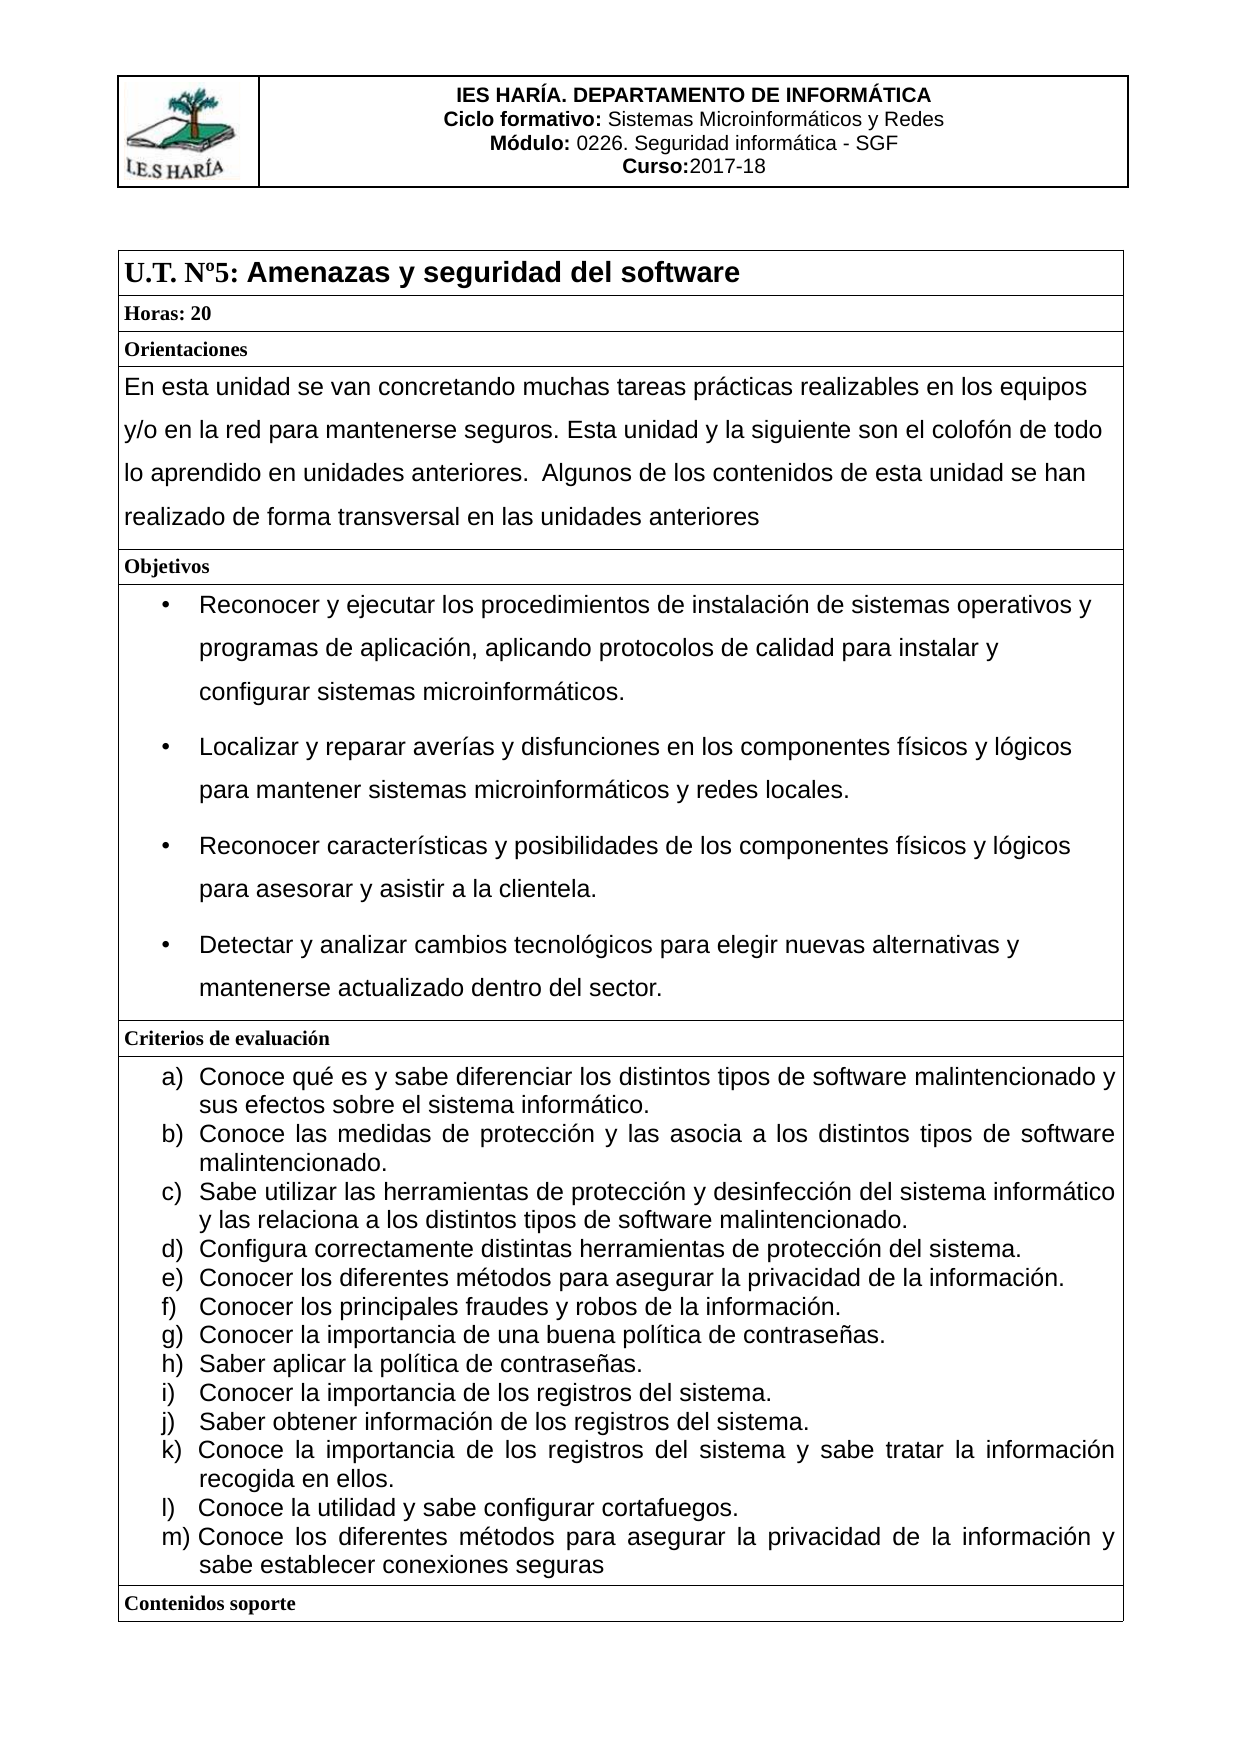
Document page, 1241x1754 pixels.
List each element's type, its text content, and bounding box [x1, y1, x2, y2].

picture [123, 82, 241, 180]
table_cell Objetivos [119, 550, 1123, 584]
table_cell Criterios de evaluación [119, 1021, 1123, 1056]
table_cell Contenidos soporte [119, 1586, 1123, 1621]
table_header U.T. Nº5: Amenazas y seguridad del software [119, 251, 1123, 295]
table_cell Reconocer y ejecutar los procedimientos de instalación de sistemas operativos y programas de aplicación, aplicando protocolos de calidad para instalar y configurar sistemas microinformáticos. Localizar y reparar averías y disfunciones en los componentes físicos y lógicos para mantener sistemas microinformáticos y redes locales. Reconocer características y posibilidades de los componentes físicos y lógicos para asesorar y asistir a la clientela. Detectar y analizar cambios tecnológicos para elegir nuevas alternativas y mantenerse actualizado dentro del sector. [119, 585, 1123, 1020]
table_cell En esta unidad se van concretando muchas tareas prácticas realizables en los equipos y/o en la red para mantenerse seguros. Esta unidad y la siguiente son el colofón de todo lo aprendido en unidades anteriores. Algunos de los contenidos de esta unidad se han realizado de forma transversal en las unidades anteriores [119, 367, 1123, 548]
table_cell Orientaciones [119, 332, 1123, 366]
table_cell Horas: 20 [119, 296, 1123, 331]
table_cell Conoce qué es y sabe diferenciar los distintos tipos de software malintencionado y sus efectos sobre el sistema informático. Conoce las medidas de protección y las asocia a los distintos tipos de software malintencionado. Sabe utilizar las herramientas de protección y desinfección del sistema informático y las relaciona a los distintos tipos de software malintencionado. Configura correctamente distintas herramientas de protección del sistema. Conocer los diferentes métodos para asegurar la privacidad de la información. Conocer los principales fraudes y robos de la información. Conocer la importancia de una buena política de contraseñas. Saber aplicar la política de contraseñas. Conocer la importancia de los registros del sistema. Saber obtener información de los registros del sistema. Conoce la importancia de los registros del sistema y sabe tratar la información recogida en ellos. Conoce la utilidad y sabe configurar cortafuegos. Conoce los diferentes métodos para asegurar la privacidad de la información y sabe establecer conexiones seguras [119, 1057, 1123, 1585]
